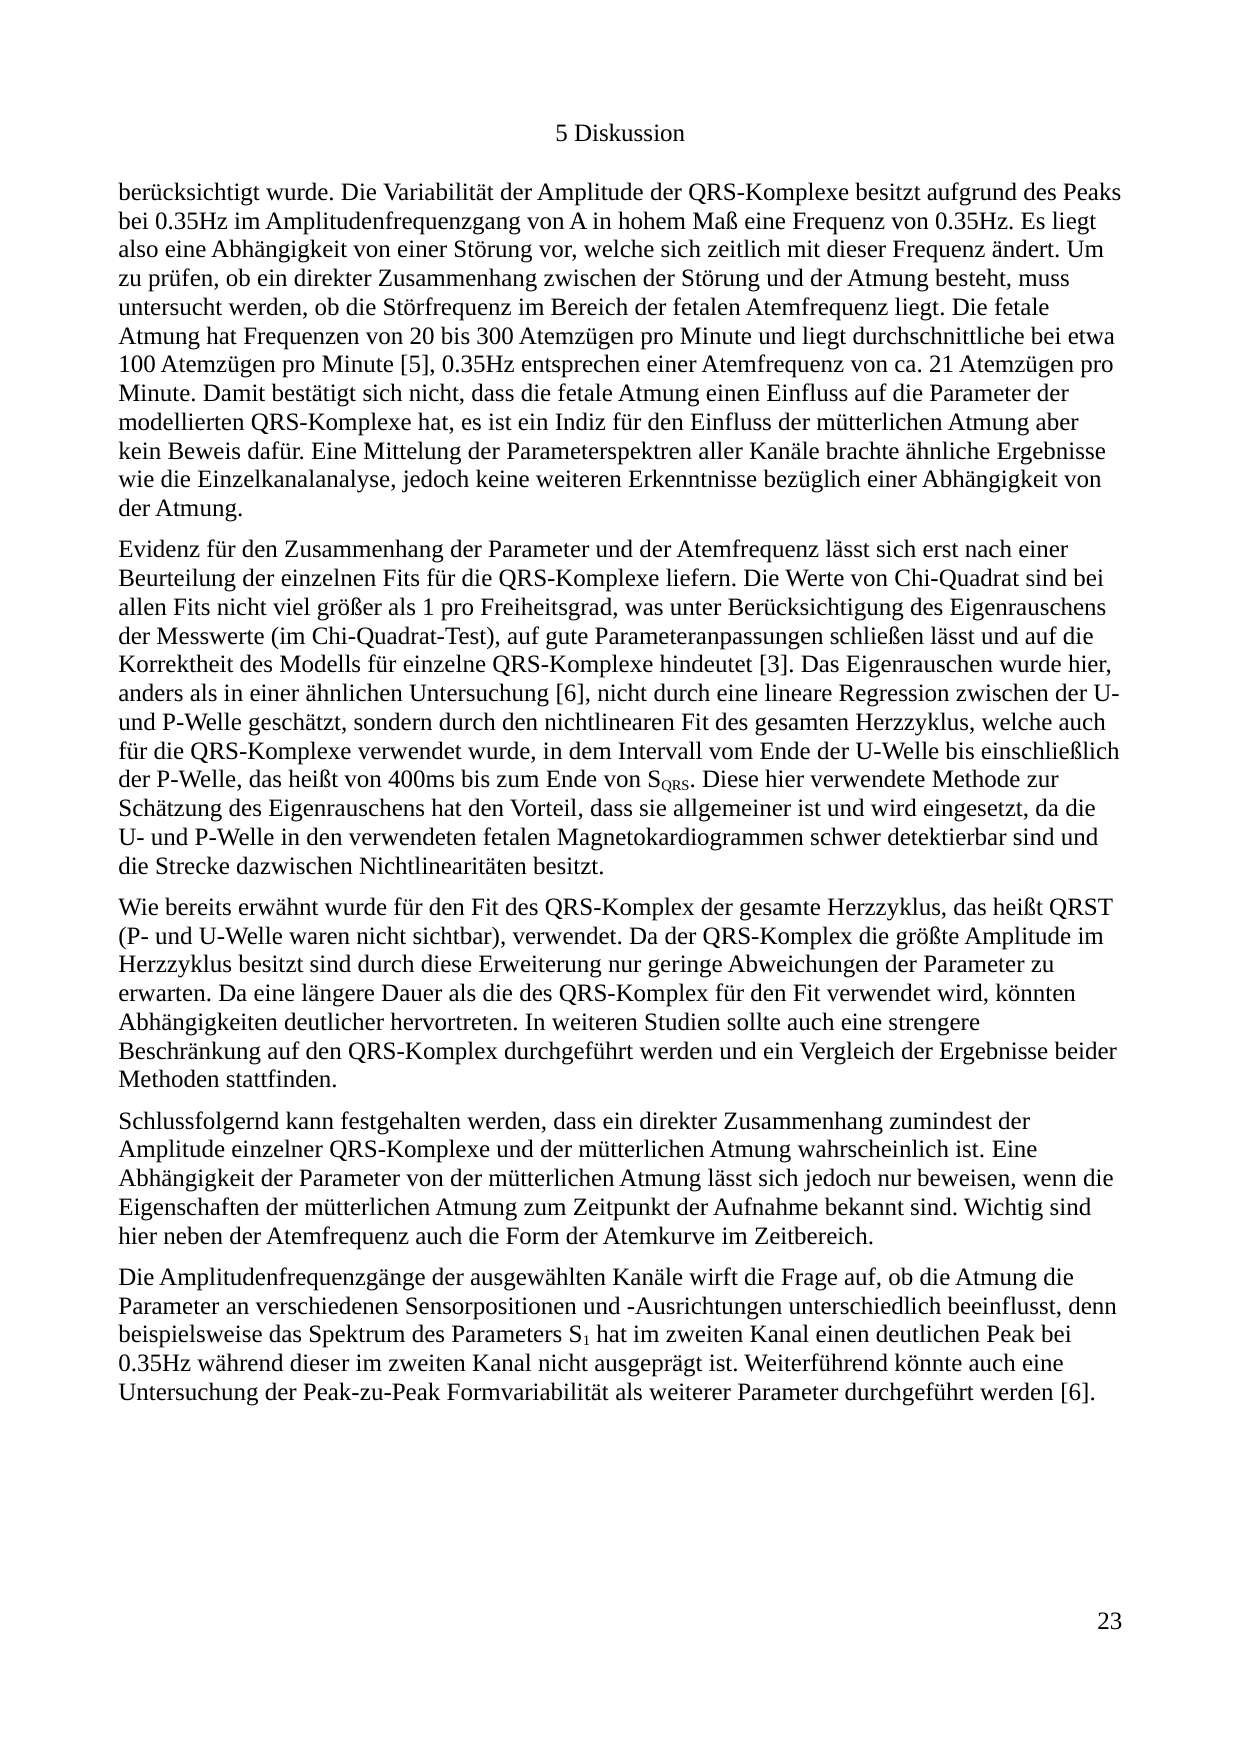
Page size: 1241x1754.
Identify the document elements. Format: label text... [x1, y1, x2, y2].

text Schlussfolgernd kann festgehalten werden, dass ein direkter Zusammenhang zumindest der Amplitude einzelner QRS-Komplexe und der mütterlichen Atmung wahrscheinlich ist. Eine Abhängigkeit der Parameter von der mütterlichen Atmung lässt sich jedoch nur beweisen, wenn die Eigenschaften der mütterlichen Atmung zum Zeitpunkt der Aufnahme bekannt sind. Wichtig sind hier neben der Atemfrequenz auch die Form der Atemkurve im Zeitbereich. [118, 1106, 1122, 1249]
text Wie bereits erwähnt wurde für den Fit des QRS-Komplex der gesamte Herzzyklus, das heißt QRST (P- und U-Welle waren nicht sichtbar), verwendet. Da der QRS-Komplex die größte Amplitude im Herzzyklus besitzt sind durch diese Erweiterung nur geringe Abweichungen der Parameter zu erwarten. Da eine längere Dauer als die des QRS-Komplex für den Fit verwendet wird, könnten Abhängigkeiten deutlicher hervortreten. In weiteren Studien sollte auch eine strengere Beschränkung auf den QRS-Komplex durchgeführt werden und ein Vergleich der Ergebnisse beider Methoden stattfinden. [118, 892, 1122, 1093]
text berücksichtigt wurde. Die Variabilität der Amplitude der QRS-Komplexe besitzt aufgrund des Peaks bei 0.35Hz im Amplitudenfrequenzgang von A in hohem Maß eine Frequenz von 0.35Hz. Es liegt also eine Abhängigkeit von einer Störung vor, welche sich zeitlich mit dieser Frequenz ändert. Um zu prüfen, ob ein direkter Zusammenhang zwischen der Störung und der Atmung besteht, muss untersucht werden, ob die Störfrequenz im Bereich der fetalen Atemfrequenz liegt. Die fetale Atmung hat Frequenzen von 20 bis 300 Atemzügen pro Minute und liegt durchschnittliche bei etwa 100 Atemzügen pro Minute [5], 0.35Hz entsprechen einer Atemfrequenz von ca. 21 Atemzügen pro Minute. Damit bestätigt sich nicht, dass die fetale Atmung einen Einfluss auf die Parameter der modellierten QRS-Komplexe hat, es ist ein Indiz für den Einfluss der mütterlichen Atmung aber kein Beweis dafür. Eine Mittelung der Parameterspektren aller Kanäle brachte ähnliche Ergebnisse wie die Einzelkanalanalyse, jedoch keine weiteren Erkenntnisse bezüglich einer Abhängigkeit von der Atmung. [118, 177, 1122, 522]
text Evidenz für den Zusammenhang der Parameter und der Atemfrequenz lässt sich erst nach einer Beurteilung der einzelnen Fits für die QRS-Komplexe liefern. Die Werte von Chi-Quadrat sind bei allen Fits nicht viel größer als 1 pro Freiheitsgrad, was unter Berücksichtigung des Eigenrauschens der Messwerte (im Chi-Quadrat-Test), auf gute Parameteranpassungen schließen lässt und auf die Korrektheit des Modells für einzelne QRS-Komplexe hindeutet [3]. Das Eigenrauschen wurde hier, anders als in einer ähnlichen Untersuchung [6], nicht durch eine lineare Regression zwischen der U- und P-Welle geschätzt, sondern durch den nichtlinearen Fit des gesamten Herzzyklus, welche auch für die QRS-Komplexe verwendet wurde, in dem Intervall vom Ende der U-Welle bis einschließlich der P-Welle, das heißt von 400ms bis zum Ende von SQRS. Diese hier verwendete Methode zur Schätzung des Eigenrauschens hat den Vorteil, dass sie allgemeiner ist und wird eingesetzt, da die U- und P-Welle in den verwendeten fetalen Magnetokardiogrammen schwer detektierbar sind und die Strecke dazwischen Nichtlinearitäten besitzt. [118, 534, 1122, 879]
text Die Amplitudenfrequenzgänge der ausgewählten Kanäle wirft die Frage auf, ob die Atmung die Parameter an verschiedenen Sensorpositionen und -Ausrichtungen unterschiedlich beeinflusst, denn beispielsweise das Spektrum des Parameters S1 hat im zweiten Kanal einen deutlichen Peak bei 0.35Hz während dieser im zweiten Kanal nicht ausgeprägt ist. Weiterführend könnte auch eine Untersuchung der Peak-zu-Peak Formvariabilität als weiterer Parameter durchgeführt werden [6]. [118, 1262, 1122, 1406]
